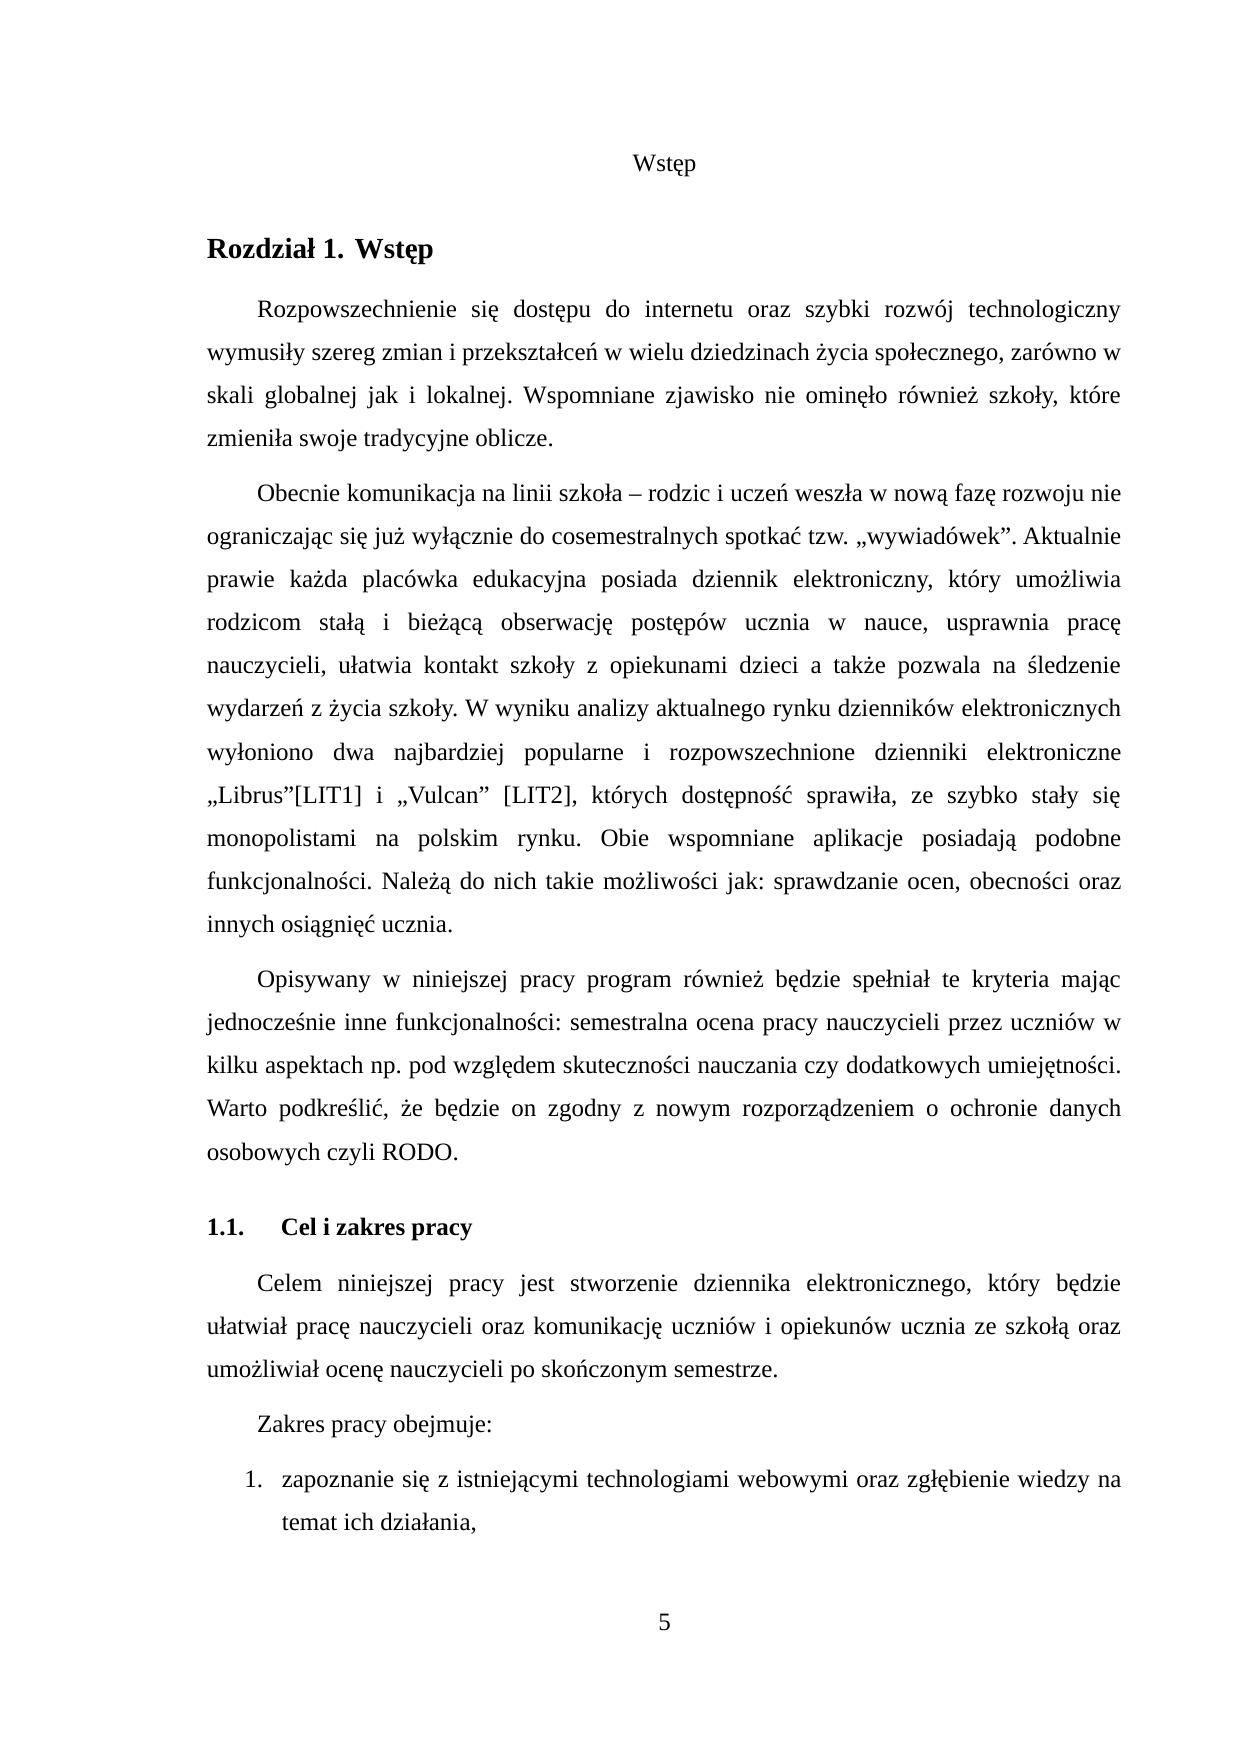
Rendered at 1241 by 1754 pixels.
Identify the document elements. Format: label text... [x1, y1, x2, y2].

text Rozpowszechnienie się dostępu do internetu oraz szybki rozwój technologiczny wymusiły szereg zmian i przekształceń w wielu dziedzinach życia społecznego, zarówno w skali globalnej jak i lokalnej. Wspomniane zjawisko nie ominęło również szkoły, które zmieniła swoje tradycyjne oblicze. [207, 294, 1122, 452]
text Obecnie komunikacja na linii szkoła – rodzic i uczeń weszła w nową fazę rozwoju nie ograniczając się już wyłącznie do cosemestralnych spotkać tzw. „wywiadówek”. Aktualnie prawie każda placówka edukacyjna posiada dziennik elektroniczny, który umożliwia rodzicom stałą i bieżącą obserwację postępów ucznia w nauce, usprawnia pracę nauczycieli, ułatwia kontakt szkoły z opiekunami dzieci a także pozwala na śledzenie wydarzeń z życia szkoły. W wyniku analizy aktualnego rynku dzienników elektronicznych wyłoniono dwa najbardziej popularne i rozpowszechnione dzienniki elektroniczne „Librus”[LIT1] i „Vulcan” [LIT2], których dostępność sprawiła, ze szybko stały się monopolistami na polskim rynku. Obie wspomniane aplikacje posiadają podobne funkcjonalności. Należą do nich takie możliwości jak: sprawdzanie ocen, obecności oraz innych osiągnięć ucznia. [207, 478, 1122, 938]
text Zakres pracy obejmuje: [207, 1409, 1122, 1437]
subtitle Cel i zakres pracy [207, 1212, 1122, 1241]
text Opisywany w niniejszej pracy program również będzie spełniał te kryteria mając jednocześnie inne funkcjonalności: semestralna ocena pracy nauczycieli przez uczniów w kilku aspektach np. pod względem skuteczności nauczania czy dodatkowych umiejętności. Warto podkreślić, że będzie on zgodny z nowym rozporządzeniem o ochronie danych osobowych czyli RODO. [207, 964, 1122, 1165]
subtitle Wstęp [207, 231, 1122, 264]
text Celem niniejszej pracy jest stworzenie dziennika elektronicznego, który będzie ułatwiał pracę nauczycieli oraz komunikację uczniów i opiekunów ucznia ze szkołą oraz umożliwiał ocenę nauczycieli po skończonym semestrze. [207, 1268, 1122, 1383]
list zapoznanie się z istniejącymi technologiami webowymi oraz zgłębienie wiedzy na temat ich działania, [244, 1464, 1122, 1536]
